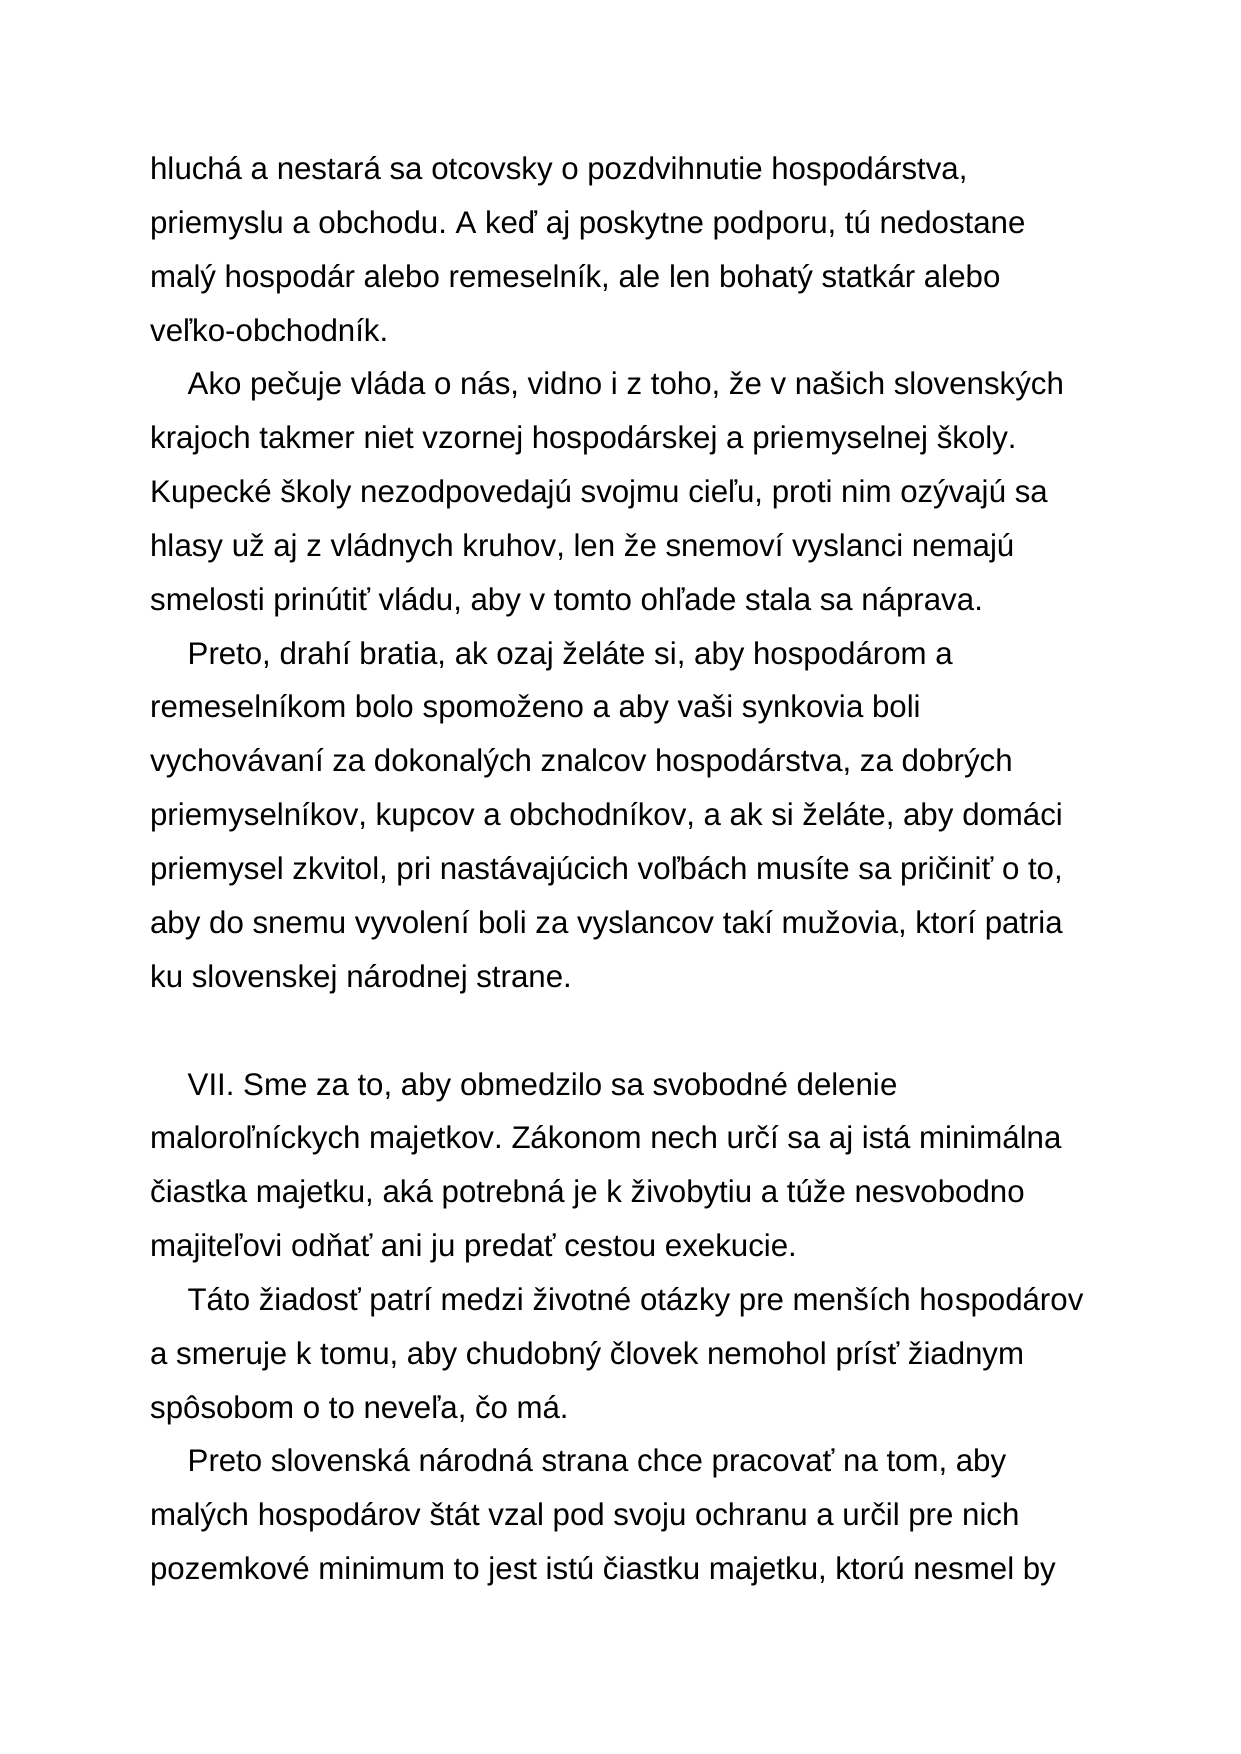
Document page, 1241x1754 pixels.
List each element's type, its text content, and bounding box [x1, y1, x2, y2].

text VII. Sme za to, aby obmedzilo sa svobodné delenie maloroľníckych majetkov. Zákonom nech určí sa aj istá minimálna čiastka majetku, aká potrebná je k živobytiu a túže nesvobodno majiteľovi odňať ani ju predať cestou exekucie. [150, 1066, 1091, 1263]
text hluchá a nestará sa otcovsky o pozdvihnutie hospodárstva, priemyslu a obchodu. A keď aj poskytne pod­poru, tú nedostane malý hospodár alebo remeselník, ale len bohatý statkár alebo veľko-obchodník. [150, 150, 1091, 347]
text Preto slovenská národná strana chce pracovať na tom, aby malých hospodárov štát vzal pod svoju ochranu a určil pre nich pozemkové minimum to jest istú čiastku majetku, ktorú nesmel by [150, 1442, 1091, 1586]
text Preto, drahí bratia, ak ozaj želáte si, aby hospodárom a remeselníkom bolo spomoženo a aby vaši synkovia boli vychovávaní za dokonalých znalcov hospodárstva, za dobrých priemyselníkov, kupcov a obchodníkov, a ak si želáte, aby domáci priemysel zkvitol, pri nastávajúcich voľbách musíte sa pričiniť o to, aby do snemu vyvolení boli za vyslancov takí mužovia, ktorí patria ku slovenskej národnej strane. [150, 635, 1091, 994]
text Táto žiadosť patrí medzi životné otázky pre menších ho­spodárov a smeruje k tomu, aby chudobný človek nemohol prísť žiadnym spôsobom o to neveľa, čo má. [150, 1281, 1091, 1424]
text Ako pečuje vláda o nás, vidno i z toho, že v našich slovenských krajoch takmer niet vzornej hospodárskej a prie­myselnej školy. Kupecké školy nezodpovedajú svojmu cieľu, proti nim ozývajú sa hlasy už aj z vládnych kruhov, len že snemoví vyslanci nemajú smelosti prinútiť vládu, aby v tomto ohľade stala sa náprava. [150, 365, 1091, 617]
